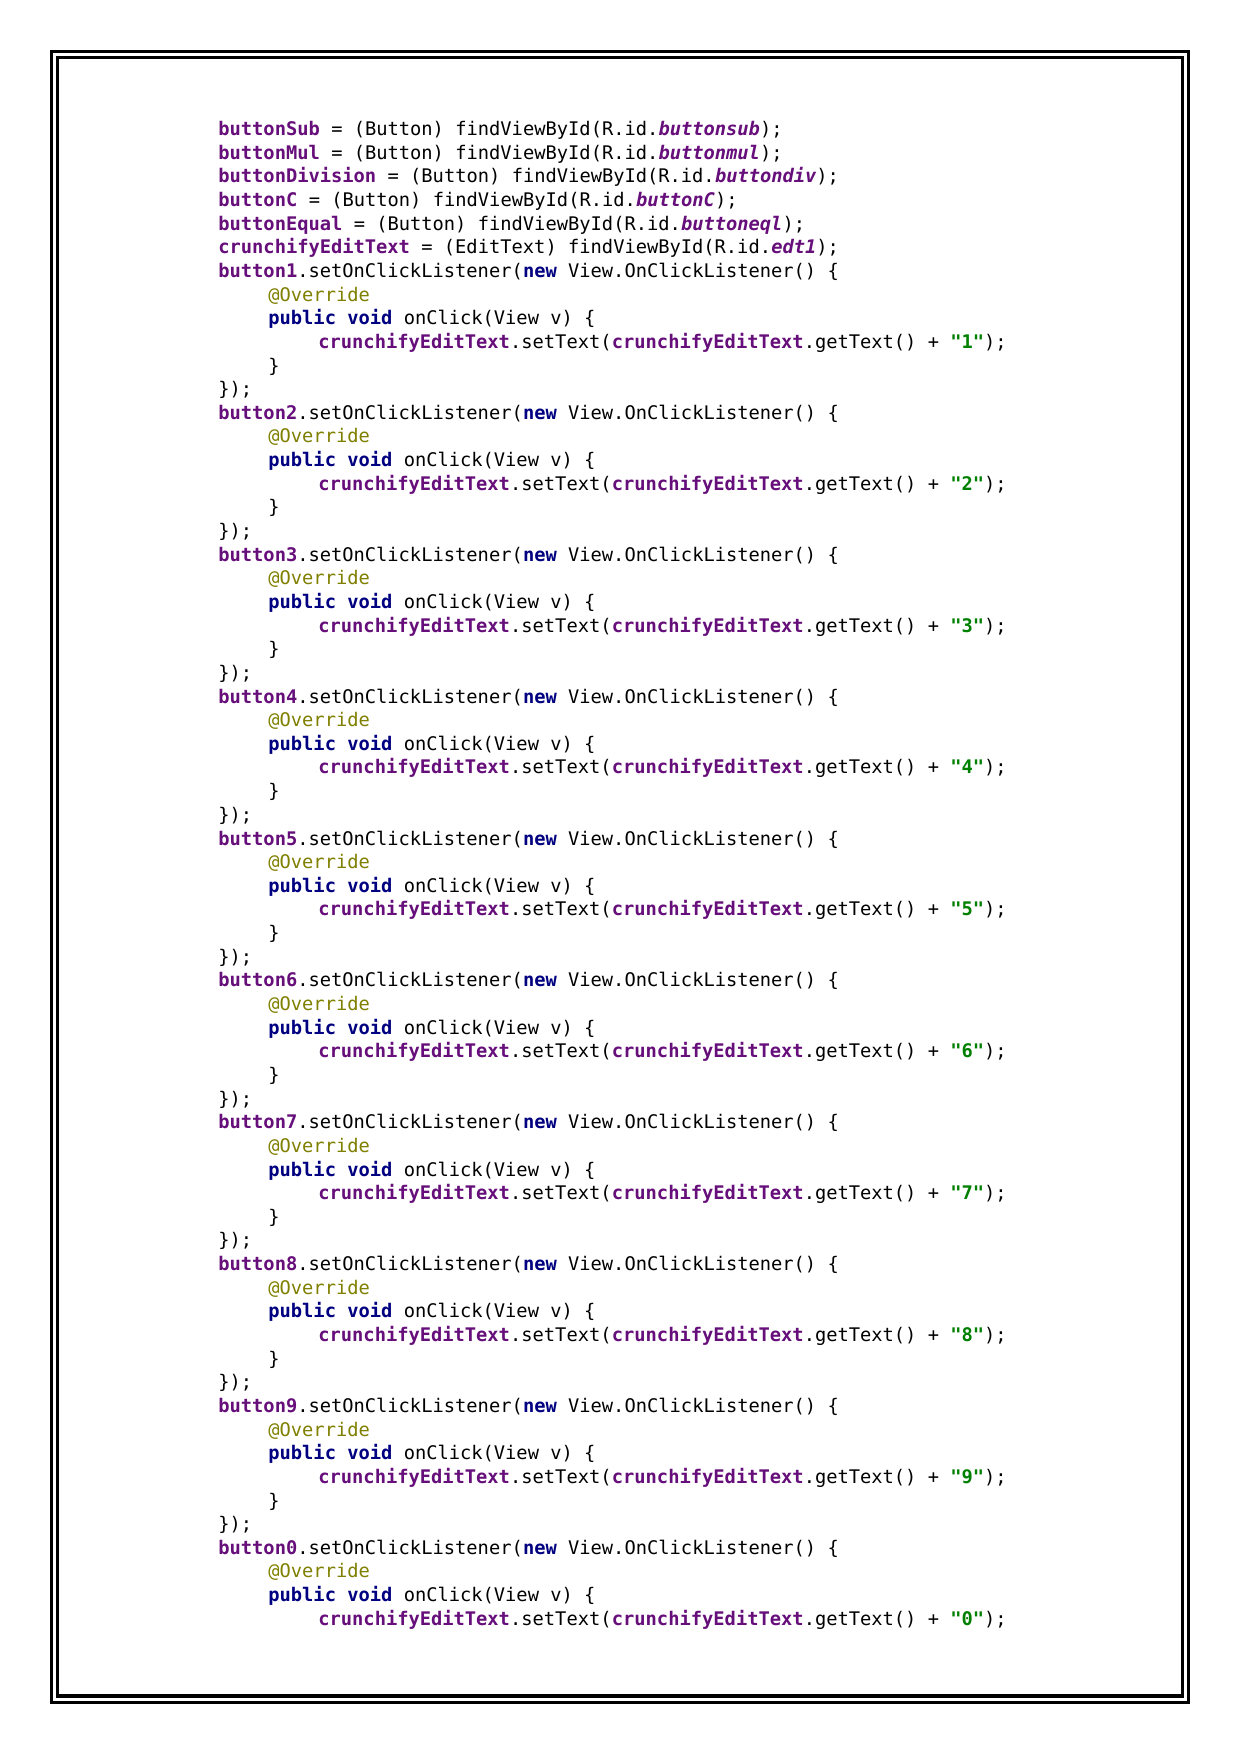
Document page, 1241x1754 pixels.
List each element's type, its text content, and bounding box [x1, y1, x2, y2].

text } [118, 638, 1122, 662]
text }); [118, 804, 1122, 827]
text button8.setOnClickListener(new View.OnClickListener() { [118, 1253, 1122, 1277]
text public void onClick(View v) { [118, 1584, 1122, 1608]
text public void onClick(View v) { [118, 733, 1122, 757]
text }); [118, 520, 1122, 544]
text crunchifyEditText = (EditText) findViewById(R.id.edt1); [118, 236, 1122, 260]
text public void onClick(View v) { [118, 591, 1122, 615]
text @Override [118, 1561, 1122, 1584]
text crunchifyEditText.setText(crunchifyEditText.getText() + "4"); [118, 757, 1122, 780]
text } [118, 1348, 1122, 1371]
text crunchifyEditText.setText(crunchifyEditText.getText() + "2"); [118, 473, 1122, 496]
text @Override [118, 993, 1122, 1017]
text button9.setOnClickListener(new View.OnClickListener() { [118, 1395, 1122, 1419]
text public void onClick(View v) { [118, 1442, 1122, 1466]
text button1.setOnClickListener(new View.OnClickListener() { [118, 260, 1122, 284]
text } [118, 1489, 1122, 1513]
text crunchifyEditText.setText(crunchifyEditText.getText() + "9"); [118, 1466, 1122, 1489]
text buttonC = (Button) findViewById(R.id.buttonC); [118, 189, 1122, 213]
text buttonMul = (Button) findViewById(R.id.buttonmul); [118, 142, 1122, 165]
text buttonSub = (Button) findViewById(R.id.buttonsub); [118, 118, 1122, 142]
text @Override [118, 567, 1122, 591]
text crunchifyEditText.setText(crunchifyEditText.getText() + "6"); [118, 1040, 1122, 1064]
text public void onClick(View v) { [118, 1300, 1122, 1324]
text }); [118, 1513, 1122, 1537]
text } [118, 496, 1122, 520]
text @Override [118, 851, 1122, 875]
text @Override [118, 1135, 1122, 1158]
text button3.setOnClickListener(new View.OnClickListener() { [118, 544, 1122, 567]
text crunchifyEditText.setText(crunchifyEditText.getText() + "8"); [118, 1324, 1122, 1348]
text button0.setOnClickListener(new View.OnClickListener() { [118, 1537, 1122, 1561]
text button6.setOnClickListener(new View.OnClickListener() { [118, 969, 1122, 993]
text @Override [118, 426, 1122, 449]
text } [118, 1064, 1122, 1088]
text } [118, 354, 1122, 378]
text }); [118, 1229, 1122, 1253]
text crunchifyEditText.setText(crunchifyEditText.getText() + "7"); [118, 1182, 1122, 1206]
text crunchifyEditText.setText(crunchifyEditText.getText() + "5"); [118, 898, 1122, 922]
text public void onClick(View v) { [118, 1158, 1122, 1182]
text public void onClick(View v) { [118, 307, 1122, 331]
text public void onClick(View v) { [118, 449, 1122, 473]
text @Override [118, 1419, 1122, 1442]
text }); [118, 378, 1122, 402]
text buttonDivision = (Button) findViewById(R.id.buttondiv); [118, 165, 1122, 189]
text } [118, 922, 1122, 946]
text button5.setOnClickListener(new View.OnClickListener() { [118, 827, 1122, 851]
text button4.setOnClickListener(new View.OnClickListener() { [118, 686, 1122, 709]
text }); [118, 662, 1122, 686]
text @Override [118, 284, 1122, 307]
text @Override [118, 1277, 1122, 1300]
text crunchifyEditText.setText(crunchifyEditText.getText() + "3"); [118, 615, 1122, 638]
text }); [118, 946, 1122, 969]
text crunchifyEditText.setText(crunchifyEditText.getText() + "0"); [118, 1608, 1122, 1631]
text @Override [118, 709, 1122, 733]
text } [118, 1206, 1122, 1229]
text public void onClick(View v) { [118, 875, 1122, 898]
text }); [118, 1088, 1122, 1111]
text buttonEqual = (Button) findViewById(R.id.buttoneql); [118, 213, 1122, 236]
text }); [118, 1371, 1122, 1395]
text button7.setOnClickListener(new View.OnClickListener() { [118, 1111, 1122, 1135]
text crunchifyEditText.setText(crunchifyEditText.getText() + "1"); [118, 331, 1122, 354]
text button2.setOnClickListener(new View.OnClickListener() { [118, 402, 1122, 426]
text public void onClick(View v) { [118, 1017, 1122, 1040]
text } [118, 780, 1122, 804]
